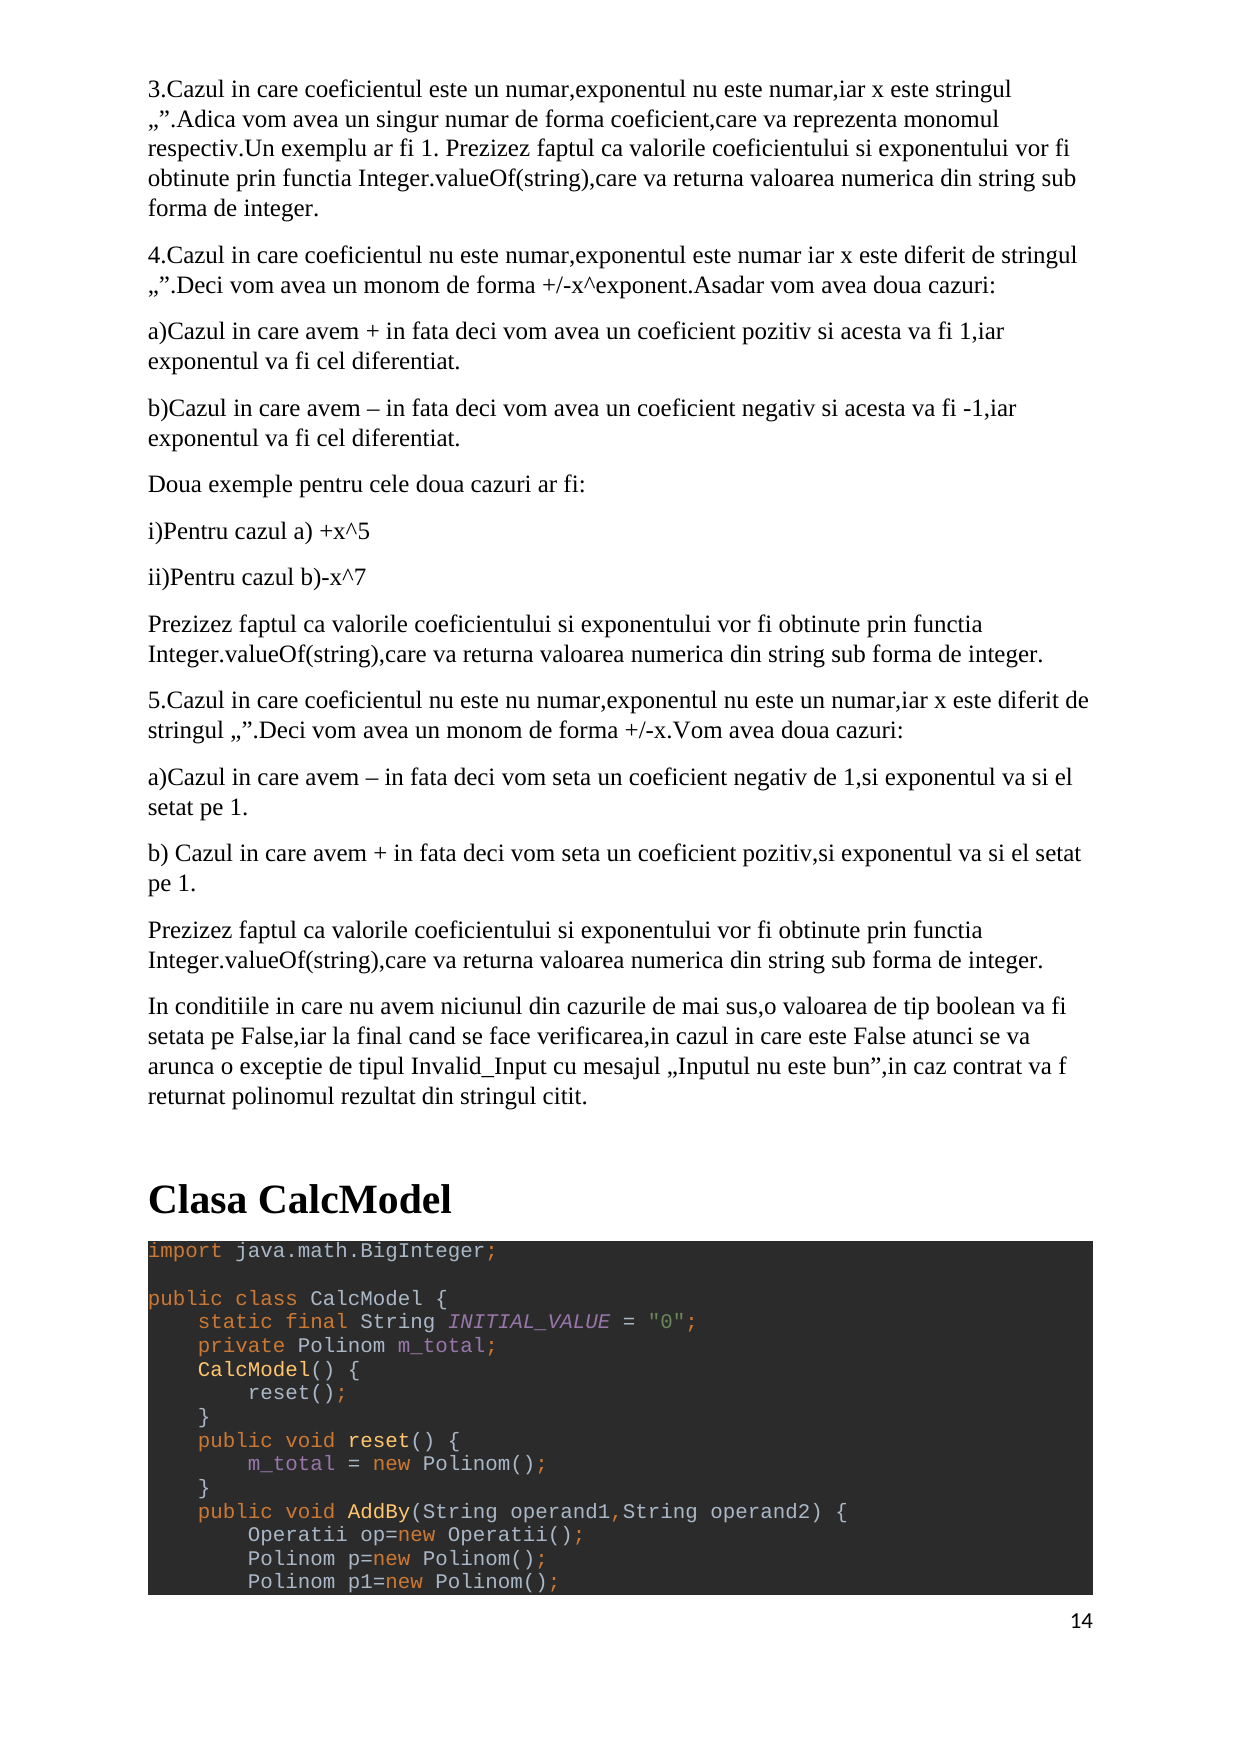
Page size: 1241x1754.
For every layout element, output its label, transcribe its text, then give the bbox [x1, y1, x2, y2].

text Doua exemple pentru cele doua cazuri ar fi: [148, 469, 1093, 498]
text b)Cazul in care avem – in fata deci vom avea un coeficient negativ si acesta va fi -1,iar exponentul va fi cel diferentiat. [148, 393, 1093, 451]
text a)Cazul in care avem + in fata deci vom avea un coeficient pozitiv si acesta va fi 1,iar exponentul va fi cel diferentiat. [148, 316, 1093, 375]
text a)Cazul in care avem – in fata deci vom seta un coeficient negativ de 1,si exponentul va si el setat pe 1. [148, 762, 1093, 821]
text Prezizez faptul ca valorile coeficientului si exponentului vor fi obtinute prin functia Integer.valueOf(string),care va returna valoarea numerica din string sub forma de integer. [148, 915, 1093, 973]
text import java.math.BigInteger; public class CalcModel { static final String INITIAL_VALUE = "0"; private Polinom m_total; CalcModel() { reset(); } public void reset() { m_total = new Polinom(); } public void AddBy(String operand1,String operand2) { Operatii op=new Operatii(); Polinom p=new Polinom(); Polinom p1=new Polinom(); [148, 1241, 1093, 1595]
text ii)Pentru cazul b)-x^7 [148, 562, 1093, 591]
text 5.Cazul in care coeficientul nu este nu numar,exponentul nu este un numar,iar x este diferit de stringul „”.Deci vom avea un monom de forma +/-x.Vom avea doua cazuri: [148, 685, 1093, 744]
text In conditiile in care nu avem niciunul din cazurile de mai sus,o valoarea de tip boolean va fi setata pe False,iar la final cand se face verificarea,in cazul in care este False atunci se va arunca o exceptie de tipul Invalid_Input cu mesajul „Inputul nu este bun”,in caz contrat va f returnat polinomul rezultat din stringul citit. [148, 991, 1093, 1110]
text Clasa CalcModel [148, 1174, 1093, 1222]
text Prezizez faptul ca valorile coeficientului si exponentului vor fi obtinute prin functia Integer.valueOf(string),care va returna valoarea numerica din string sub forma de integer. [148, 609, 1093, 668]
text i)Pentru cazul a) +x^5 [148, 516, 1093, 544]
text 4.Cazul in care coeficientul nu este numar,exponentul este numar iar x este diferit de stringul „”.Deci vom avea un monom de forma +/-x^exponent.Asadar vom avea doua cazuri: [148, 240, 1093, 298]
text 3.Cazul in care coeficientul este un numar,exponentul nu este numar,iar x este stringul „”.Adica vom avea un singur numar de forma coeficient,care va reprezenta monomul respectiv.Un exemplu ar fi 1. Prezizez faptul ca valorile coeficientului si exponentului vor fi obtinute prin functia Integer.valueOf(string),care va returna valoarea numerica din string sub forma de integer. [148, 74, 1093, 222]
text b) Cazul in care avem + in fata deci vom seta un coeficient pozitiv,si exponentul va si el setat pe 1. [148, 838, 1093, 897]
